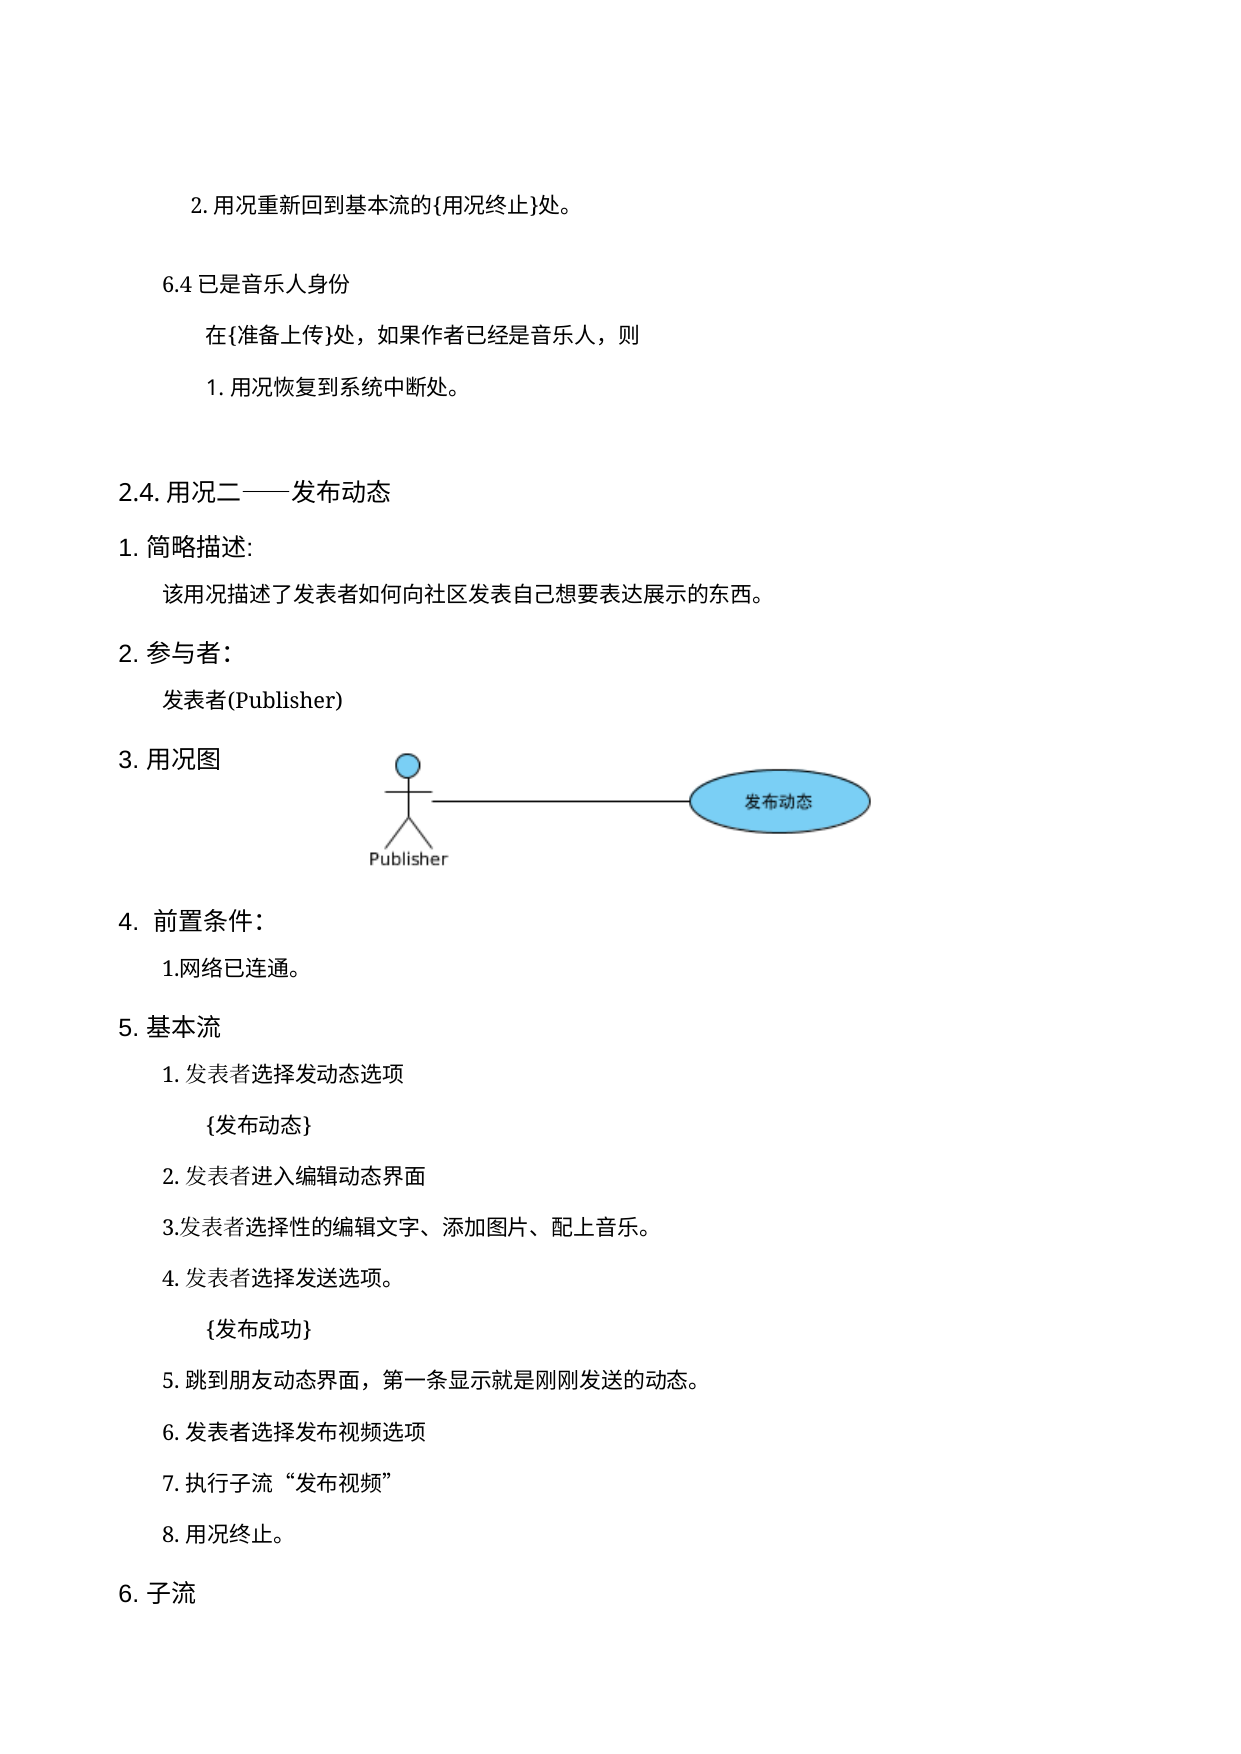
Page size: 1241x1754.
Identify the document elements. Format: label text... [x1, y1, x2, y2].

text 1. 发表者选择发动态选项 [118, 1057, 1122, 1089]
text 2. 用况重新回到基本流的{用况终止}处。 [118, 188, 1122, 219]
text 5. 跳到朋友动态界面，第一条显示就是刚刚发送的动态。 [118, 1363, 1122, 1395]
text 6.4 已是音乐人身份 [118, 267, 1122, 299]
text 7. 执行子流“发布视频” [118, 1466, 1122, 1497]
text {发布动态} [118, 1108, 1122, 1140]
subtitle 基本流 [118, 1007, 1122, 1044]
text {发布成功} [118, 1312, 1122, 1344]
text 2. 发表者进入编辑动态界面 [118, 1159, 1122, 1191]
subtitle 参与者： [118, 633, 1122, 670]
subtitle 用况二——发布动态 [118, 472, 1122, 508]
text 该用况描述了发表者如何向社区发表自己想要表达展示的东西。 [118, 577, 1122, 609]
text 4. 发表者选择发送选项。 [118, 1261, 1122, 1293]
text 1. 用况恢复到系统中断处。 [118, 369, 1122, 401]
picture [319, 728, 921, 900]
subtitle [921, 740, 1122, 776]
text 1.网络已连通。 [118, 951, 1122, 983]
text 在{准备上传}处，如果作者已经是音乐人，则 [118, 318, 1122, 350]
text 8. 用况终止。 [118, 1517, 1122, 1548]
text 3.发表者选择性的编辑文字、添加图片、配上音乐。 [118, 1210, 1122, 1242]
subtitle 前置条件： [118, 901, 1122, 937]
subtitle 用况图 [118, 740, 319, 776]
text 6. 发表者选择发布视频选项 [118, 1414, 1122, 1446]
subtitle 简略描述: [118, 527, 1122, 564]
subtitle 子流 [118, 1573, 1122, 1609]
text 发表者(Publisher) [118, 683, 1122, 715]
